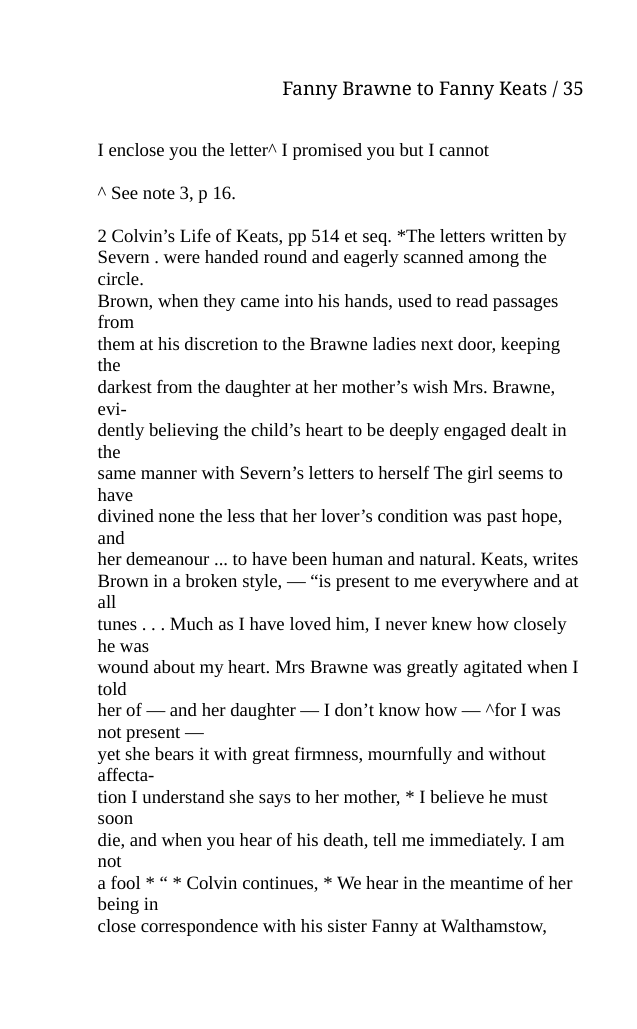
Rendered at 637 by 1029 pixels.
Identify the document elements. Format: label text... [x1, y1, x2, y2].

text close correspondence with his sister Fanny at Walthamstow, [97, 915, 583, 936]
text same manner with Severn’s letters to herself The girl seems to have [97, 462, 583, 505]
text yet she bears it with great firmness, mournfully and without affecta- [97, 742, 583, 786]
text her demeanour ... to have been human and natural. Keats, writes [97, 548, 583, 570]
text I enclose you the letter^ I promised you but I cannot [97, 139, 583, 160]
text her of — and her daughter — I don’t know how — ^for I was not present — [97, 699, 583, 742]
text darkest from the daughter at her mother’s wish Mrs. Brawne, evi- [97, 376, 583, 419]
text ^ See note 3, p 16. [97, 182, 583, 203]
text Brown, when they came into his hands, used to read passages from [97, 289, 583, 333]
text tion I understand she says to her mother, * I believe he must soon [97, 786, 583, 829]
text 2 Colvin’s Life of Keats, pp 514 et seq. *The letters written by [97, 225, 583, 246]
text wound about my heart. Mrs Brawne was greatly agitated when I told [97, 656, 583, 699]
text divined none the less that her lover’s condition was past hope, and [97, 505, 583, 548]
text die, and when you hear of his death, tell me immediately. I am not [97, 829, 583, 872]
text a fool * “ * Colvin continues, * We hear in the meantime of her being in [97, 872, 583, 915]
text dently believing the child’s heart to be deeply engaged dealt in the [97, 419, 583, 462]
text tunes . . . Much as I have loved him, I never knew how closely he was [97, 613, 583, 656]
text them at his discretion to the Brawne ladies next door, keeping the [97, 333, 583, 376]
text Brown in a broken style, — “is present to me everywhere and at all [97, 570, 583, 613]
text Severn . were handed round and eagerly scanned among the circle. [97, 246, 583, 289]
